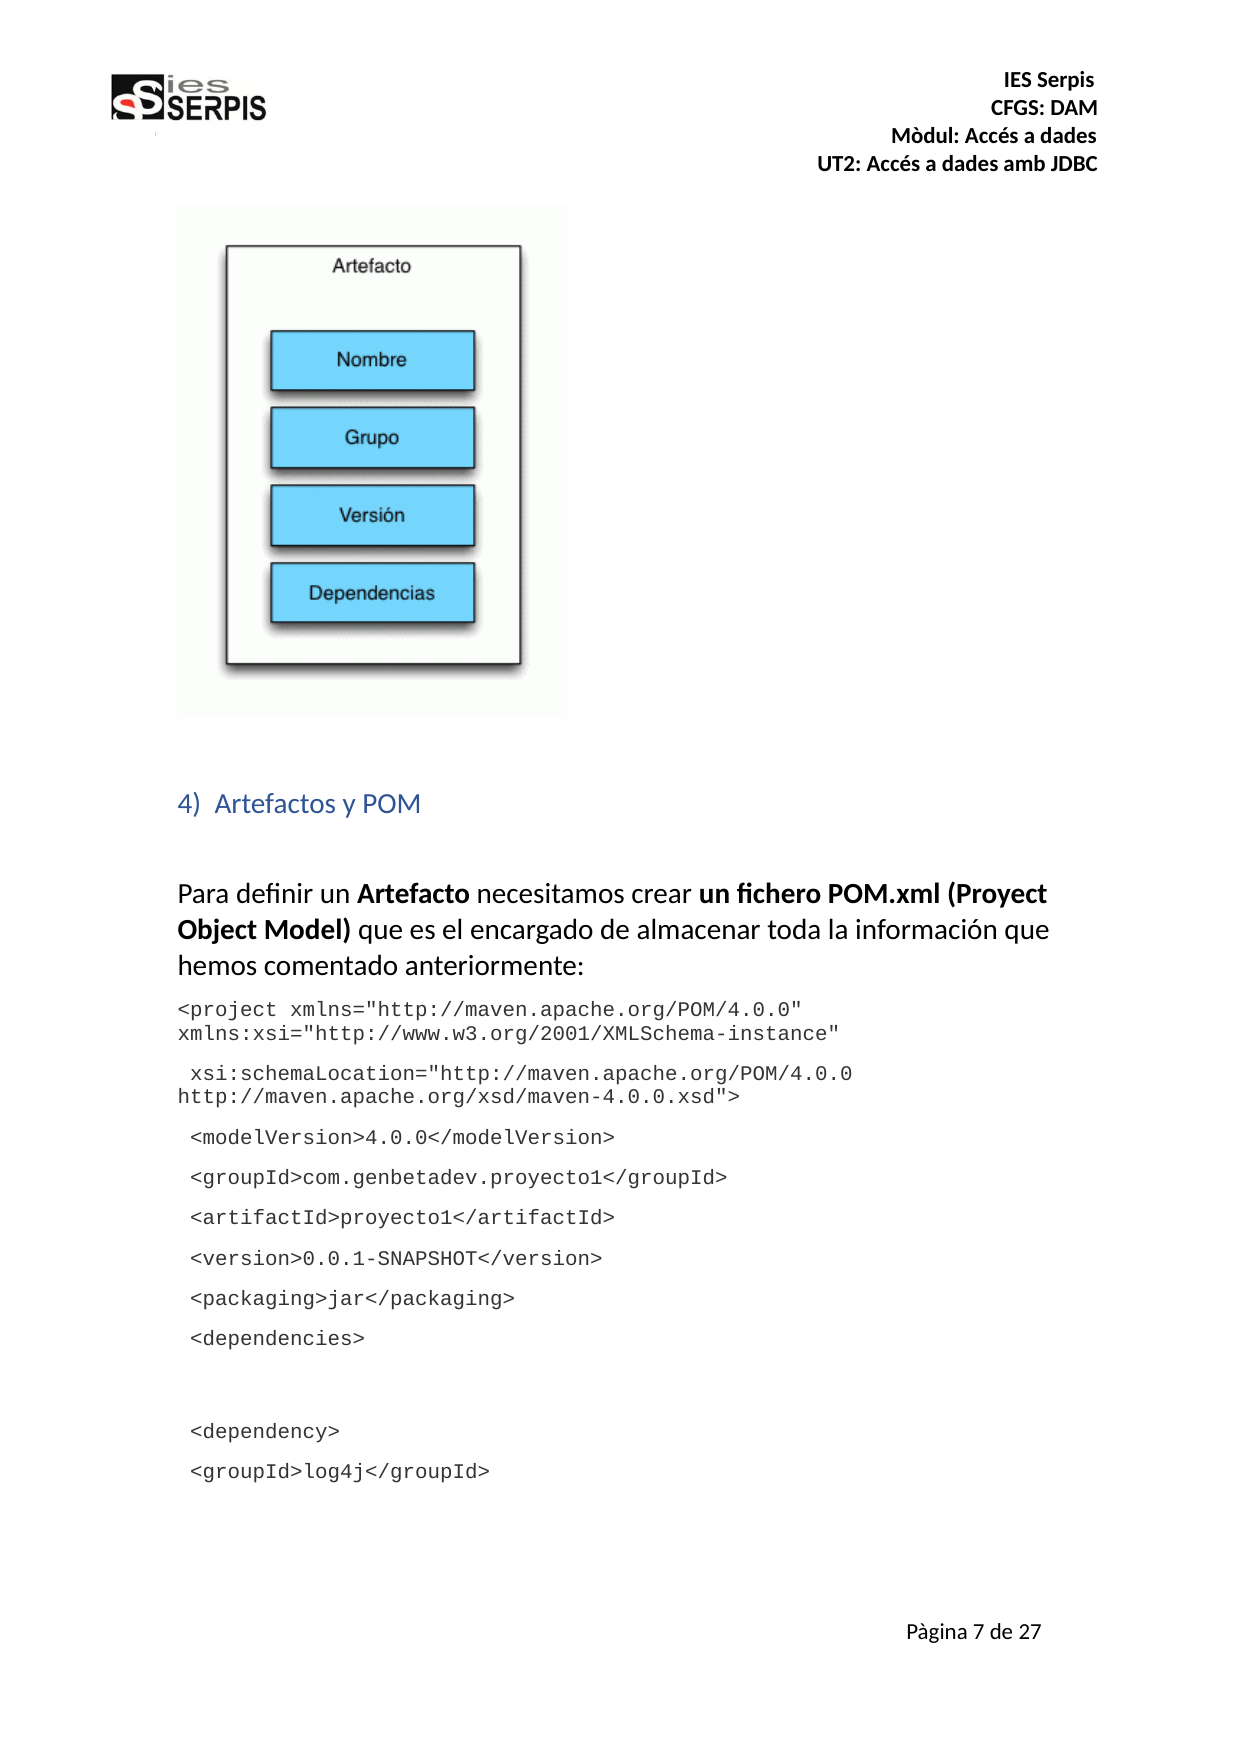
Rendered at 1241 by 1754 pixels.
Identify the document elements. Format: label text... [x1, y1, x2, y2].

picture [177, 205, 567, 718]
text <version>0.0.1-SNAPSHOT</version> [177, 1248, 1122, 1271]
text <groupId>com.genbetadev.proyecto1</groupId> [177, 1167, 1122, 1191]
text <dependency> [177, 1421, 1122, 1444]
text <modelVersion>4.0.0</modelVersion> [177, 1127, 1122, 1150]
text <project xmlns="http://maven.apache.org/POM/4.0.0" xmlns:xsi="http://www.w3.org/2001/XMLSchema-instance" [177, 999, 1122, 1046]
picture [105, 65, 279, 136]
subtitle Artefactos y POM [177, 786, 1122, 821]
text <packaging>jar</packaging> [177, 1288, 1122, 1312]
text Para definir un Artefacto necesitamos crear un fichero POM.xml (Proyect Object Model) que es el encargado de almacenar toda la información que hemos comentado anteriormente: [177, 875, 1122, 982]
text <groupId>log4j</groupId> [177, 1461, 1122, 1485]
text xsi:schemaLocation="http://maven.apache.org/POM/4.0.0 http://maven.apache.org/xsd/maven-4.0.0.xsd"> [177, 1063, 1122, 1110]
text <dependencies> [177, 1328, 1122, 1352]
text <artifactId>proyecto1</artifactId> [177, 1207, 1122, 1231]
